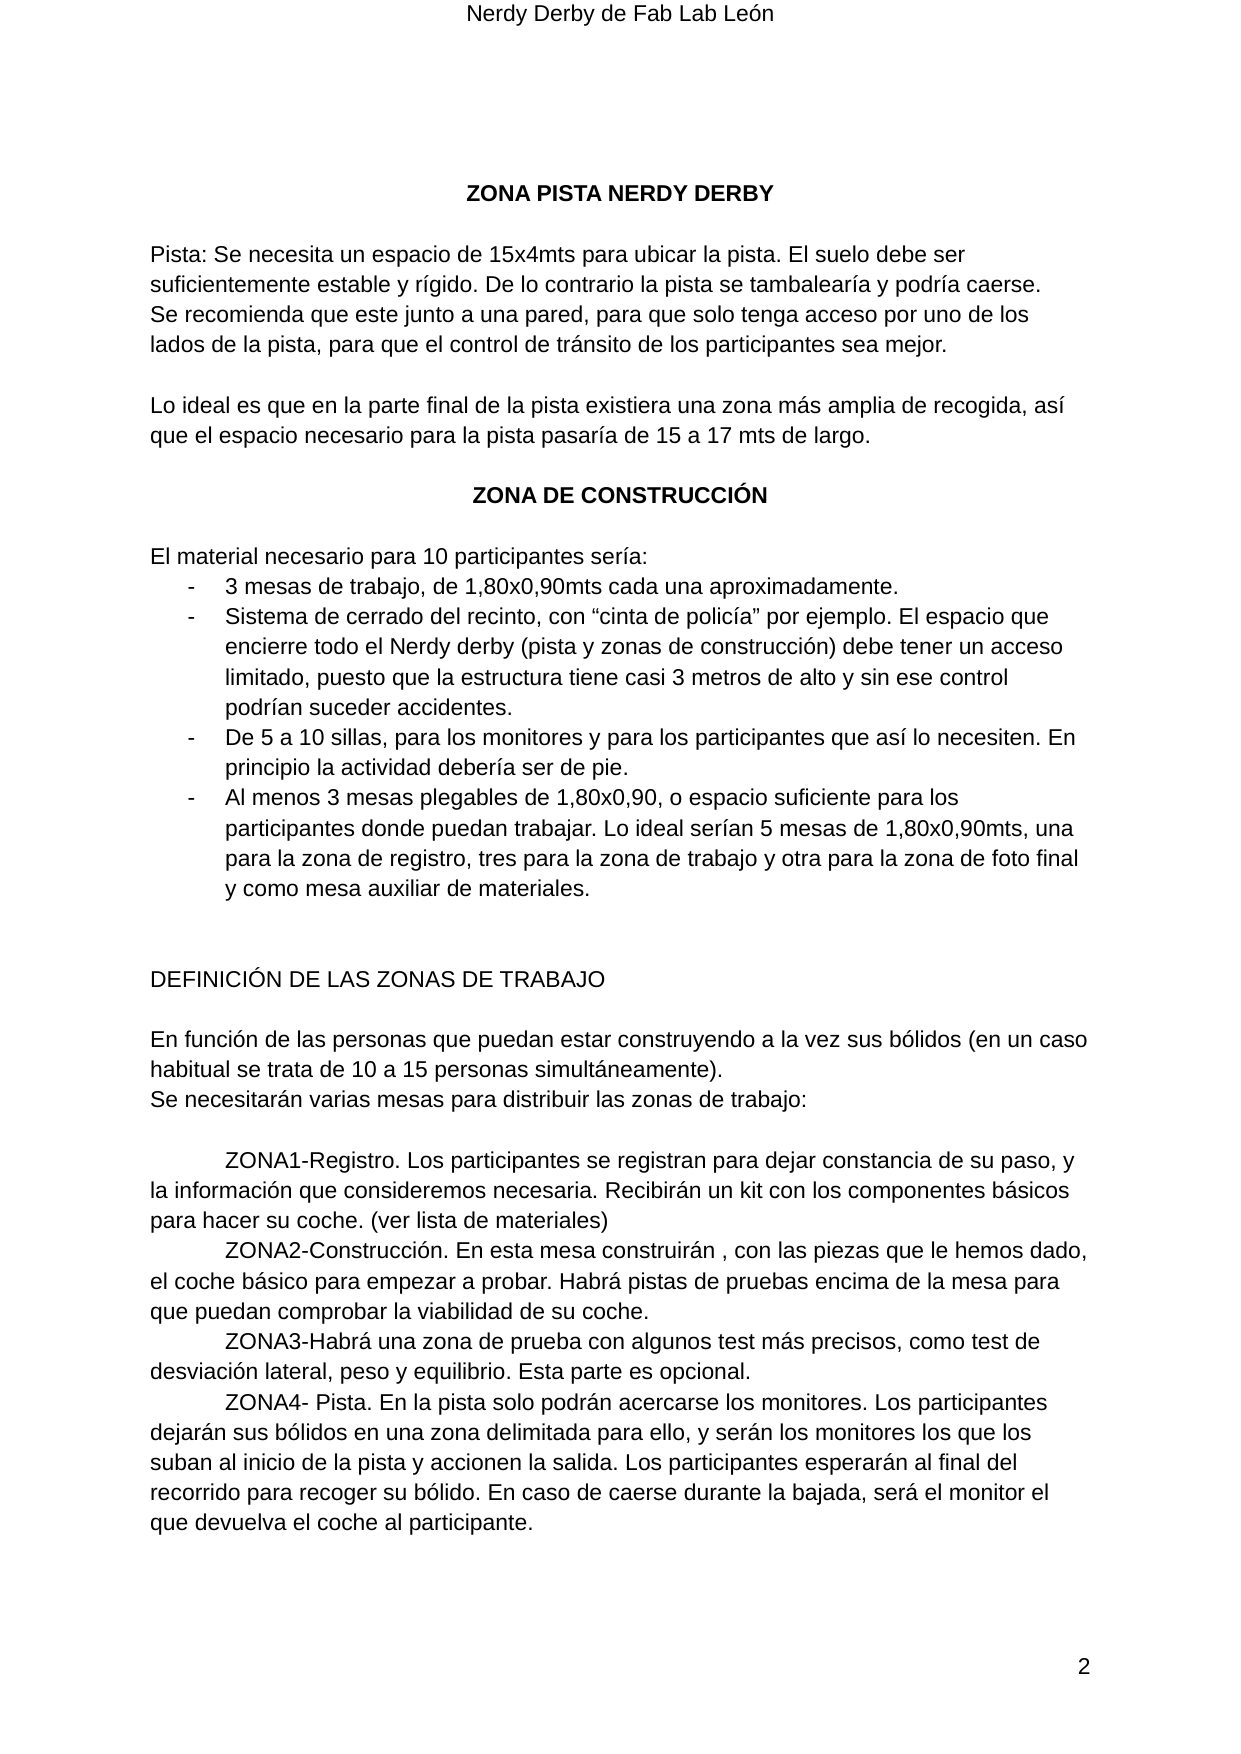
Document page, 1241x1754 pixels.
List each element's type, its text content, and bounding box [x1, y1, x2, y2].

text DEFINICIÓN DE LAS ZONAS DE TRABAJO [150, 966, 1090, 992]
list Al menos 3 mesas plegables de 1,80x0,90, o espacio suficiente para los participantes donde puedan trabajar. Lo ideal serían 5 mesas de 1,80x0,90mts, una para la zona de registro, tres para la zona de trabajo y otra para la zona de foto final y como mesa auxiliar de materiales. [187, 784, 1090, 901]
text ZONA1-Registro. Los participantes se registran para dejar constancia de su paso, y la información que consideremos necesaria. Recibirán un kit con los componentes básicos para hacer su coche. (ver lista de materiales) [150, 1147, 1090, 1234]
list 3 mesas de trabajo, de 1,80x0,90mts cada una aproximadamente. [187, 573, 1090, 599]
text El material necesario para 10 participantes sería: [150, 543, 1090, 569]
text ZONA4- Pista. En la pista solo podrán acercarse los monitores. Los participantes dejarán sus bólidos en una zona delimitada para ello, y serán los monitores los que los suban al inicio de la pista y accionen la salida. Los participantes esperarán al final del recorrido para recoger su bólido. En caso de caerse durante la bajada, será el monitor el que devuelva el coche al participante. [150, 1388, 1090, 1536]
text Se necesitarán varias mesas para distribuir las zonas de trabajo: [150, 1086, 1090, 1113]
text En función de las personas que puedan estar construyendo a la vez sus bólidos (en un caso habitual se trata de 10 a 15 personas simultáneamente). [150, 1026, 1090, 1083]
text Lo ideal es que en la parte final de la pista existiera una zona más amplia de recogida, así que el espacio necesario para la pista pasaría de 15 a 17 mts de largo. [150, 392, 1090, 448]
text ZONA2-Construcción. En esta mesa construirán , con las piezas que le hemos dado, el coche básico para empezar a probar. Habrá pistas de pruebas encima de la mesa para que puedan comprobar la viabilidad de su coche. [150, 1237, 1090, 1324]
text ZONA3-Habrá una zona de prueba con algunos test más precisos, como test de desviación lateral, peso y equilibrio. Esta parte es opcional. [150, 1328, 1090, 1385]
text Se recomienda que este junto a una pared, para que solo tenga acceso por uno de los lados de la pista, para que el control de tránsito de los participantes sea mejor. [150, 301, 1090, 358]
text ZONA PISTA NERDY DERBY [150, 180, 1090, 207]
text ZONA DE CONSTRUCCIÓN [150, 482, 1090, 509]
list De 5 a 10 sillas, para los monitores y para los participantes que así lo necesiten. En principio la actividad debería ser de pie. [187, 724, 1090, 781]
list Sistema de cerrado del recinto, con “cinta de policía” por ejemplo. El espacio que encierre todo el Nerdy derby (pista y zonas de construcción) debe tener un acceso limitado, puesto que la estructura tiene casi 3 metros de alto y sin ese control podrían suceder accidentes. [187, 603, 1090, 720]
text Pista: Se necesita un espacio de 15x4mts para ubicar la pista. El suelo debe ser suficientemente estable y rígido. De lo contrario la pista se tambalearía y podría caerse. [150, 241, 1090, 297]
